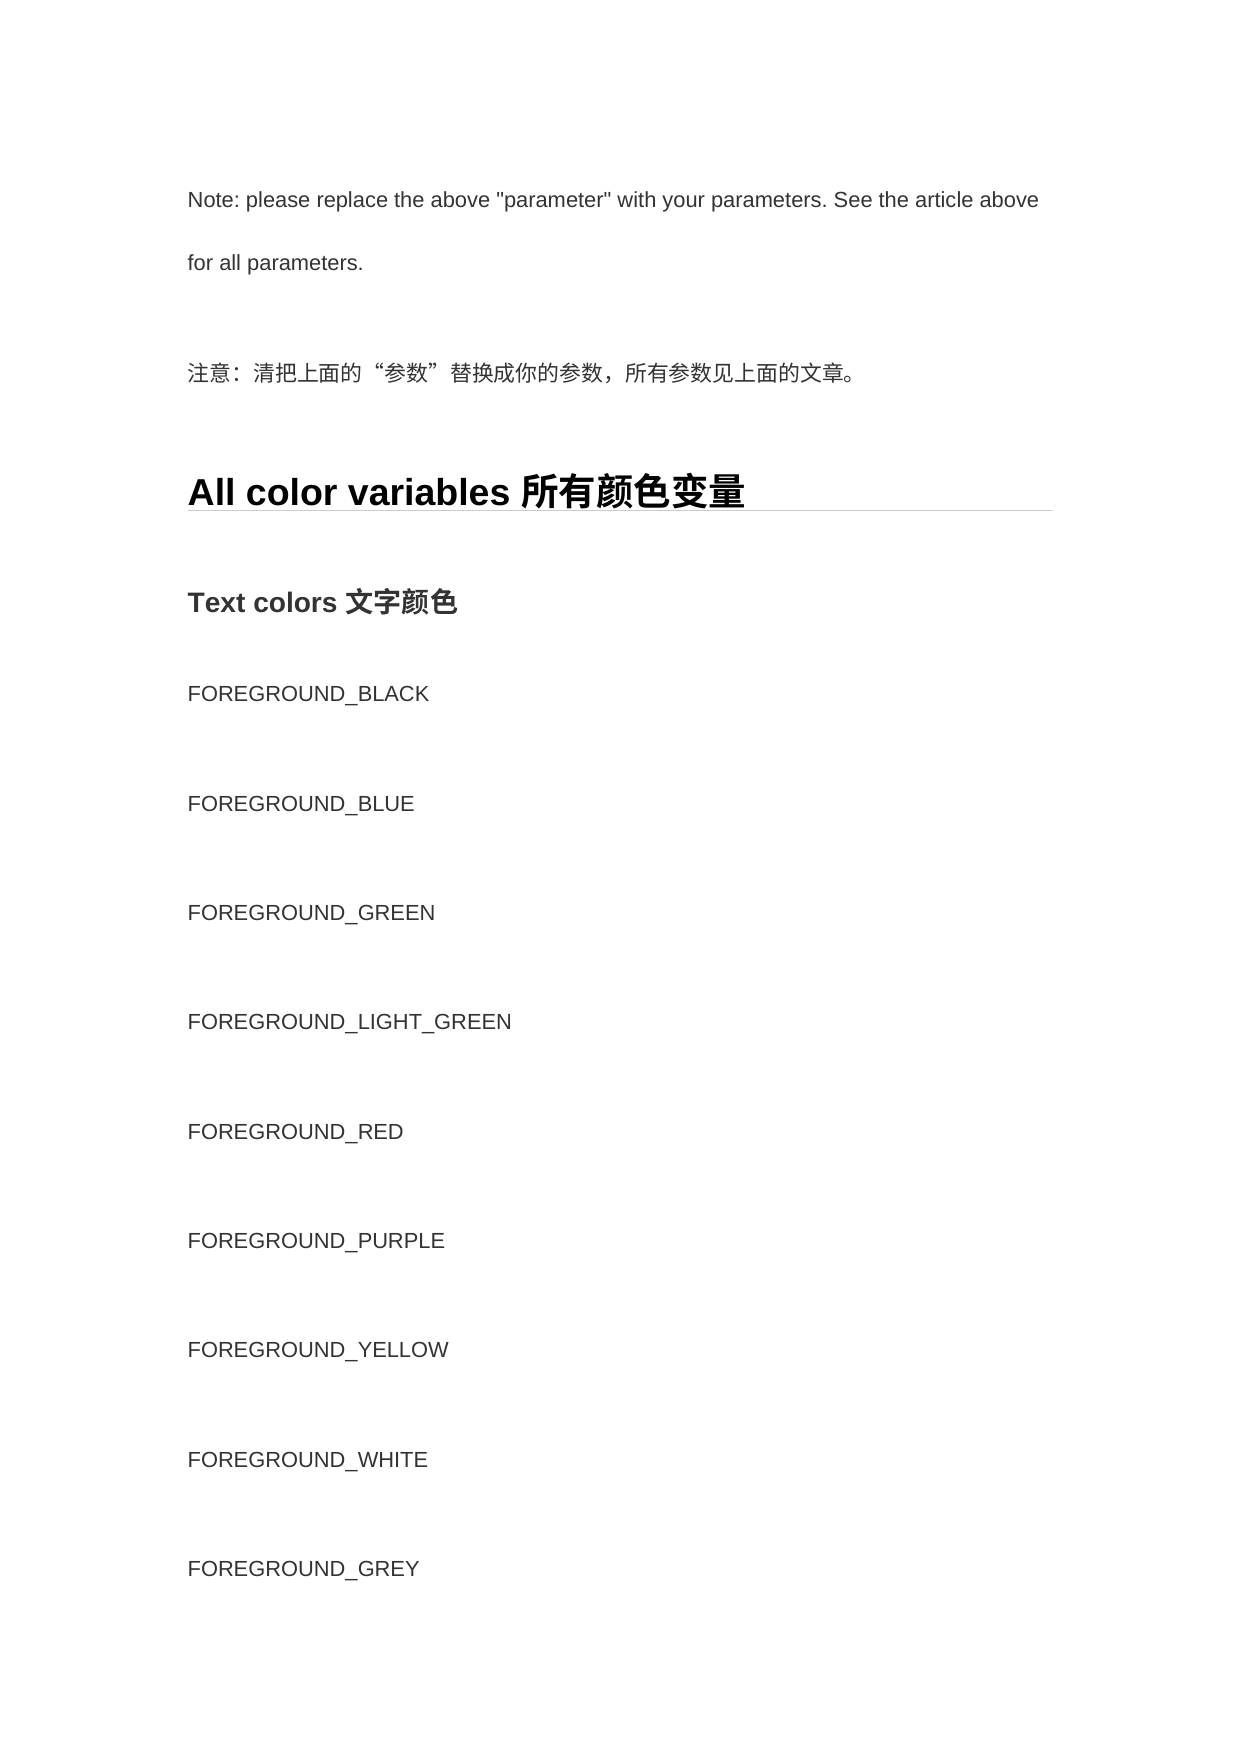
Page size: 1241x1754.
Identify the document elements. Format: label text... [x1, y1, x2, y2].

text FOREGROUND_GREY [187, 1527, 1053, 1589]
text FOREGROUND_GREEN [187, 871, 1053, 933]
subtitle All color variables 所有颜色变量 [187, 447, 1053, 511]
text FOREGROUND_LIGHT_GREEN [187, 980, 1053, 1043]
text FOREGROUND_YELLOW [187, 1308, 1053, 1371]
text FOREGROUND_WHITE [187, 1418, 1053, 1480]
text Note: please replace the above "parameter" with your parameters. See the article above for all parameters. [187, 158, 1053, 283]
text FOREGROUND_BLACK [187, 652, 1053, 714]
text FOREGROUND_PURPLE [187, 1199, 1053, 1261]
subtitle Text colors 文字颜色 [187, 558, 1053, 621]
text FOREGROUND_BLUE [187, 761, 1053, 824]
text FOREGROUND_RED [187, 1089, 1053, 1152]
text 注意：清把上面的“参数”替换成你的参数，所有参数见上面的文章。 [187, 330, 1053, 393]
